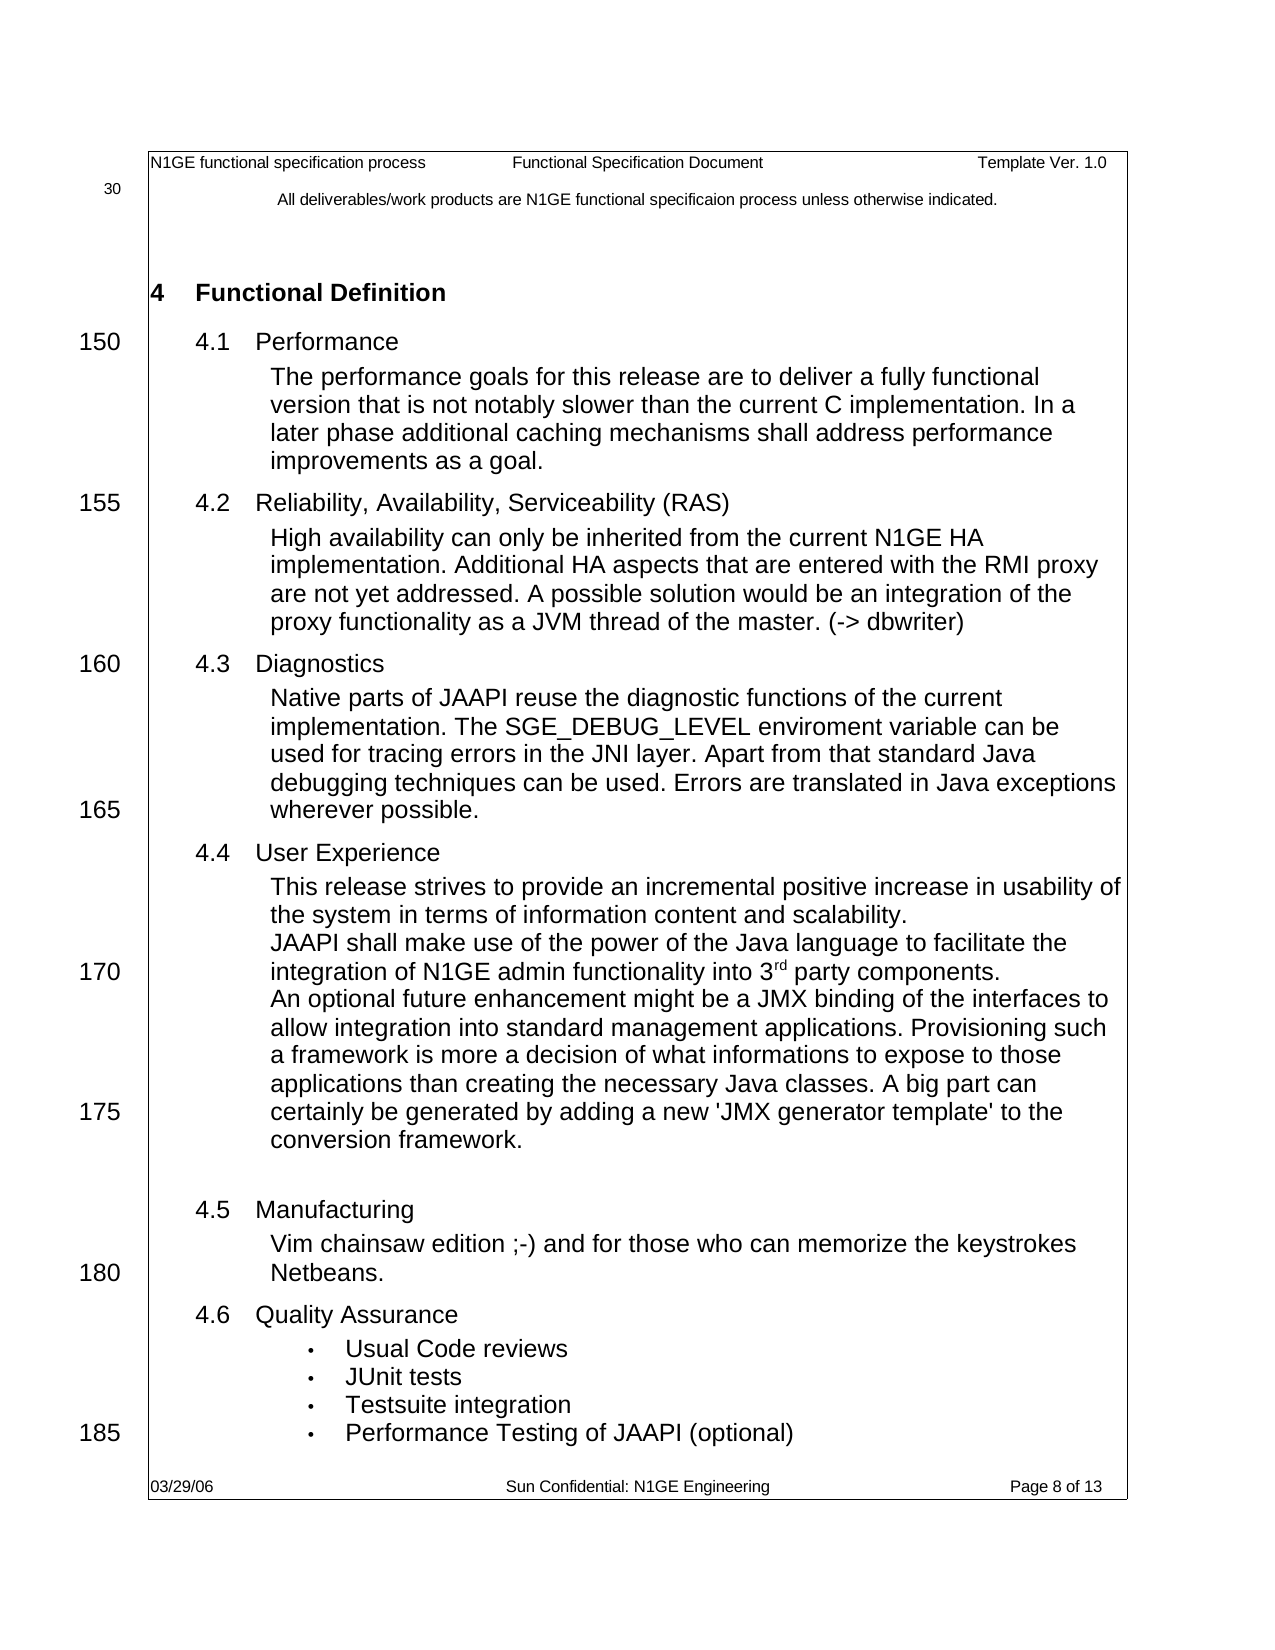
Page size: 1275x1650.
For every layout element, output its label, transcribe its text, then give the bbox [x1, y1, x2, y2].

text This release strives to provide an incremental positive increase in usability of the system in terms of information content and scalability. [270, 873, 1125, 929]
subtitle Performance [195, 328, 1125, 356]
list Usual Code reviews [308, 1335, 1125, 1363]
subtitle Functional Definition [150, 279, 1125, 307]
subtitle Manufacturing [195, 1196, 1125, 1224]
subtitle Reliability, Availability, Serviceability (RAS) [195, 489, 1125, 517]
text Native parts of JAAPI reuse the diagnostic functions of the current implementation. The SGE_DEBUG_LEVEL enviroment variable can be used for tracing errors in the JNI layer. Apart from that standard Java debugging techniques can be used. Errors are translated in Java exceptions wherever possible. [270, 684, 1125, 824]
text An optional future enhancement might be a JMX binding of the interfaces to allow integration into standard management applications. Provisioning such a framework is more a decision of what informations to expose to those applications than creating the necessary Java classes. A big part can certainly be generated by adding a new 'JMX generator template' to the conversion framework. [270, 985, 1125, 1153]
list JUnit tests [308, 1363, 1125, 1391]
list Testsuite integration [308, 1391, 1125, 1419]
subtitle User Experience [195, 839, 1125, 867]
subtitle Diagnostics [195, 650, 1125, 678]
subtitle Quality Assurance [195, 1301, 1125, 1329]
text High availability can only be inherited from the current N1GE HA implementation. Additional HA aspects that are entered with the RMI proxy are not yet addressed. A possible solution would be an integration of the proxy functionality as a JVM thread of the master. (-> dbwriter) [270, 523, 1125, 636]
text JAAPI shall make use of the power of the Java language to facilitate the integration of N1GE admin functionality into 3rd party components. [270, 929, 1125, 985]
list Performance Testing of JAAPI (optional) [308, 1419, 1125, 1447]
text Vim chainsaw edition ;-) and for those who can memorize the keystrokes Netbeans. [270, 1230, 1125, 1286]
text The performance goals for this release are to deliver a fully functional version that is not notably slower than the current C implementation. In a later phase additional caching mechanisms shall address performance improvements as a goal. [270, 362, 1125, 474]
